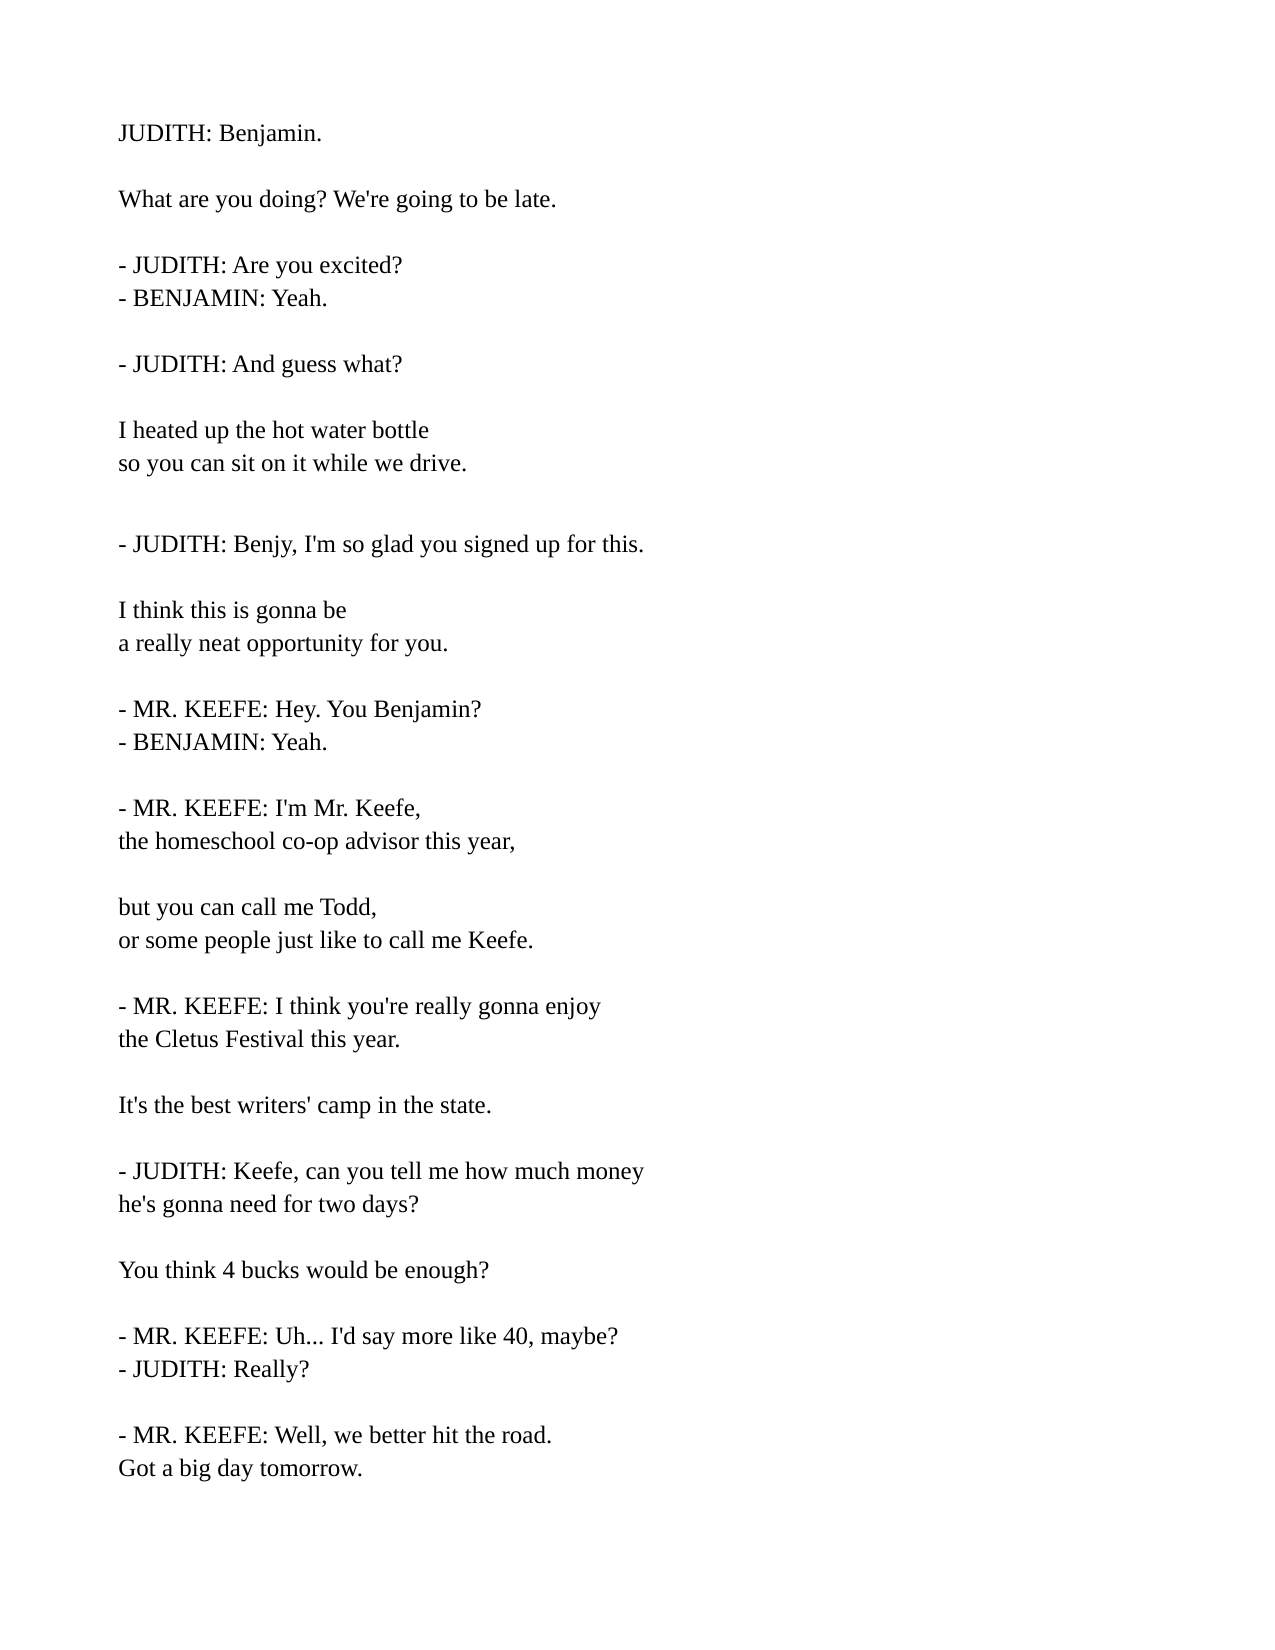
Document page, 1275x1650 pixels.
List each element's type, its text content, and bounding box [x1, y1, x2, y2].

text JUDITH: Benjamin. What are you doing? We're going to be late. - JUDITH: Are you excited? - BENJAMIN: Yeah. - JUDITH: And guess what? I heated up the hot water bottle so you can sit on it while we drive. [118, 118, 1157, 510]
text - JUDITH: Benjy, I'm so glad you signed up for this. I think this is gonna be a really neat opportunity for you. - MR. KEEFE: Hey. You Benjamin? - BENJAMIN: Yeah. - MR. KEEFE: I'm Mr. Keefe, the homeschool co-op advisor this year, but you can call me Todd, or some people just like to call me Keefe. - MR. KEEFE: I think you're really gonna enjoy the Cletus Festival this year. It's the best writers' camp in the state. - JUDITH: Keefe, can you tell me how much money he's gonna need for two days? You think 4 bucks would be enough? - MR. KEEFE: Uh... I'd say more like 40, maybe? - JUDITH: Really? - MR. KEEFE: Well, we better hit the road. Got a big day tomorrow. [118, 529, 1157, 1515]
